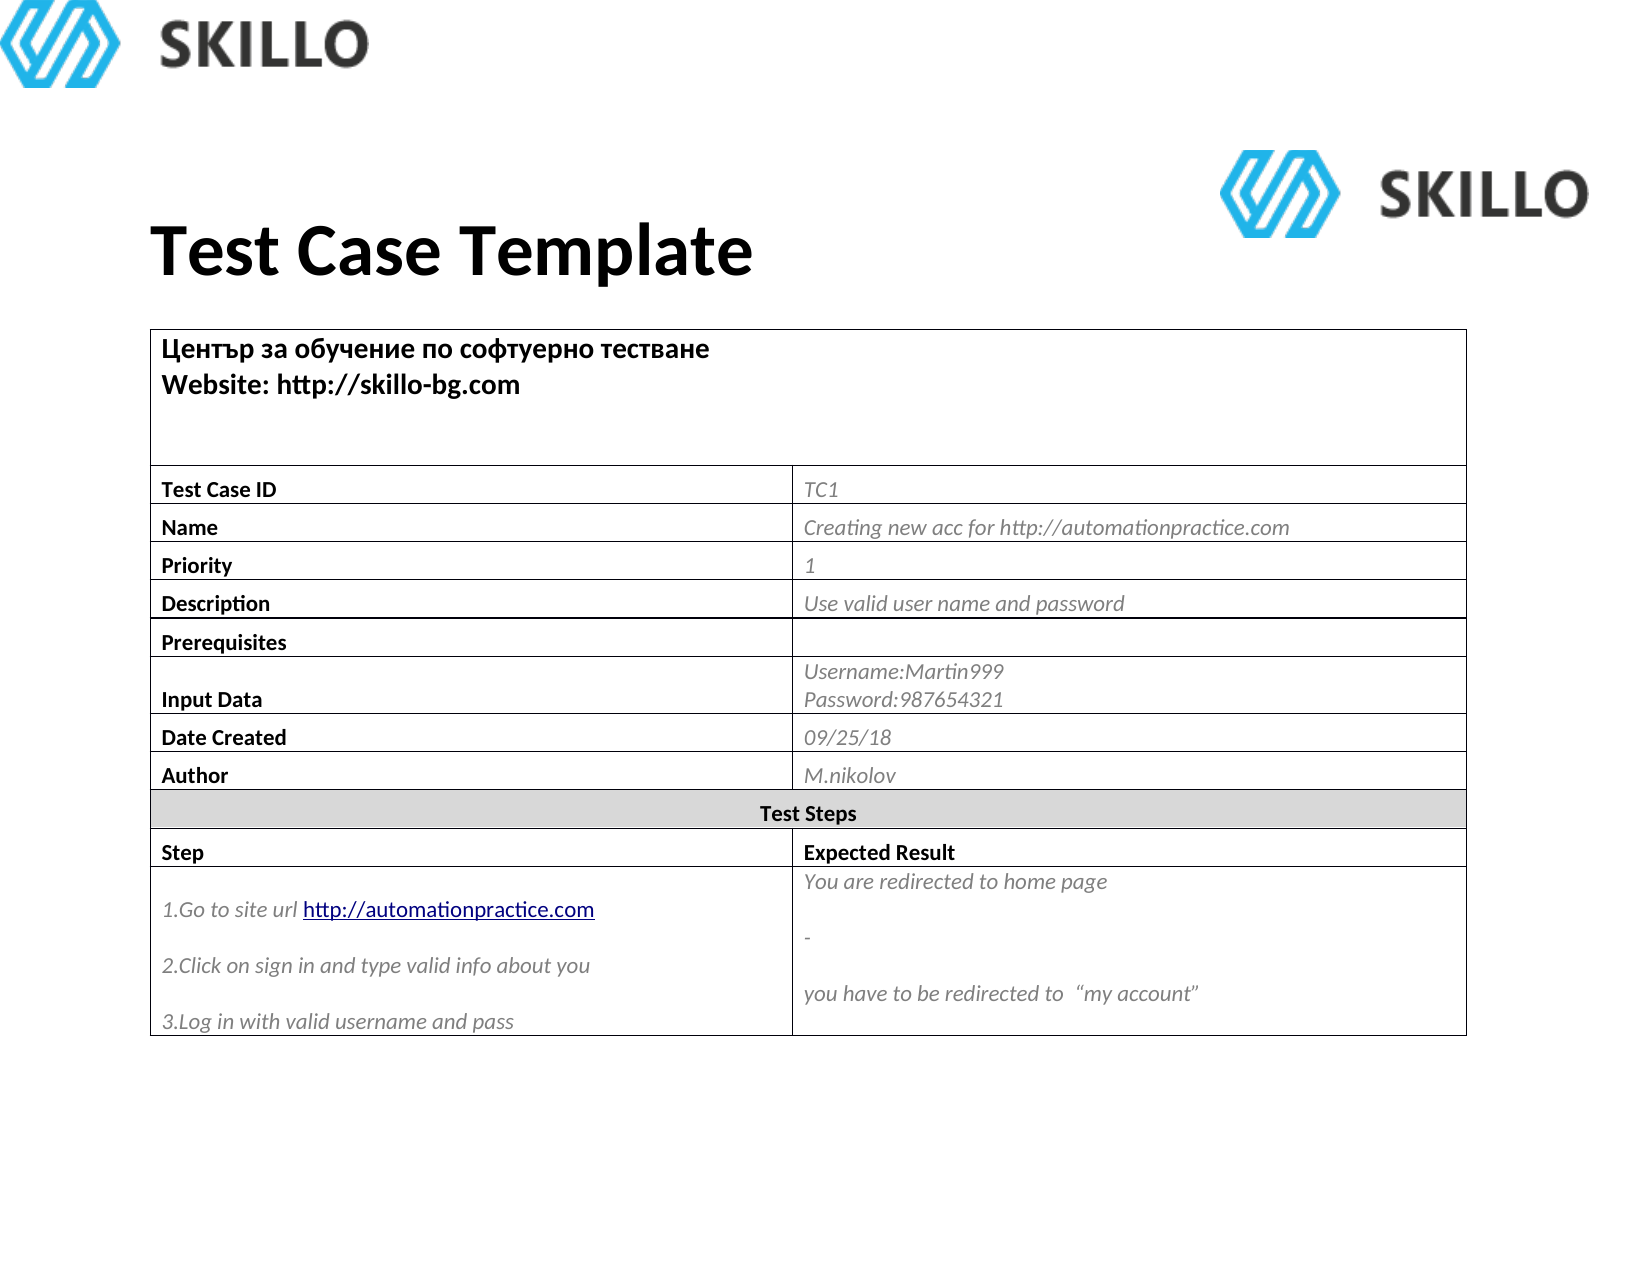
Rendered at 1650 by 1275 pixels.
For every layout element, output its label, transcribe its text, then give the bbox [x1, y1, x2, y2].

table_header Център за обучение по софтуерно тестване Website: http://skillo-bg.com [151, 330, 1466, 464]
picture [0, 0, 369, 88]
table_cell Name [151, 504, 792, 541]
table_cell Priority [151, 542, 792, 579]
table_cell [793, 619, 1466, 656]
table_cell Creating new acc for http://automationpractice.com [793, 504, 1466, 541]
text Test Case Template [150, 203, 1500, 294]
table_cell Test Steps [151, 790, 1466, 827]
table_cell 09/25/18 [793, 714, 1466, 751]
table_cell You are redirected to home page - you have to be redirected to “my account” [793, 867, 1466, 1035]
table_cell Test Case ID [151, 466, 792, 503]
table_cell Description [151, 580, 792, 617]
table_cell Date Created [151, 714, 792, 751]
table_cell Username:Martin999 Password:987654321 [793, 657, 1466, 713]
table_cell TC1 [793, 466, 1466, 503]
table_cell Expected Result [793, 829, 1466, 866]
table_cell Author [151, 752, 792, 789]
table_cell M.nikolov [793, 752, 1466, 789]
table_cell 1 [793, 542, 1466, 579]
table_cell 1.Go to site url http://automationpractice.com 2.Click on sign in and type valid info about you 3.Log in with valid username and pass [151, 867, 792, 1035]
picture [1220, 150, 1589, 238]
table_cell Use valid user name and password [793, 580, 1466, 617]
table_cell Input Data [151, 657, 792, 713]
table_cell Step [151, 829, 792, 866]
table_cell Prerequisites [151, 619, 792, 656]
